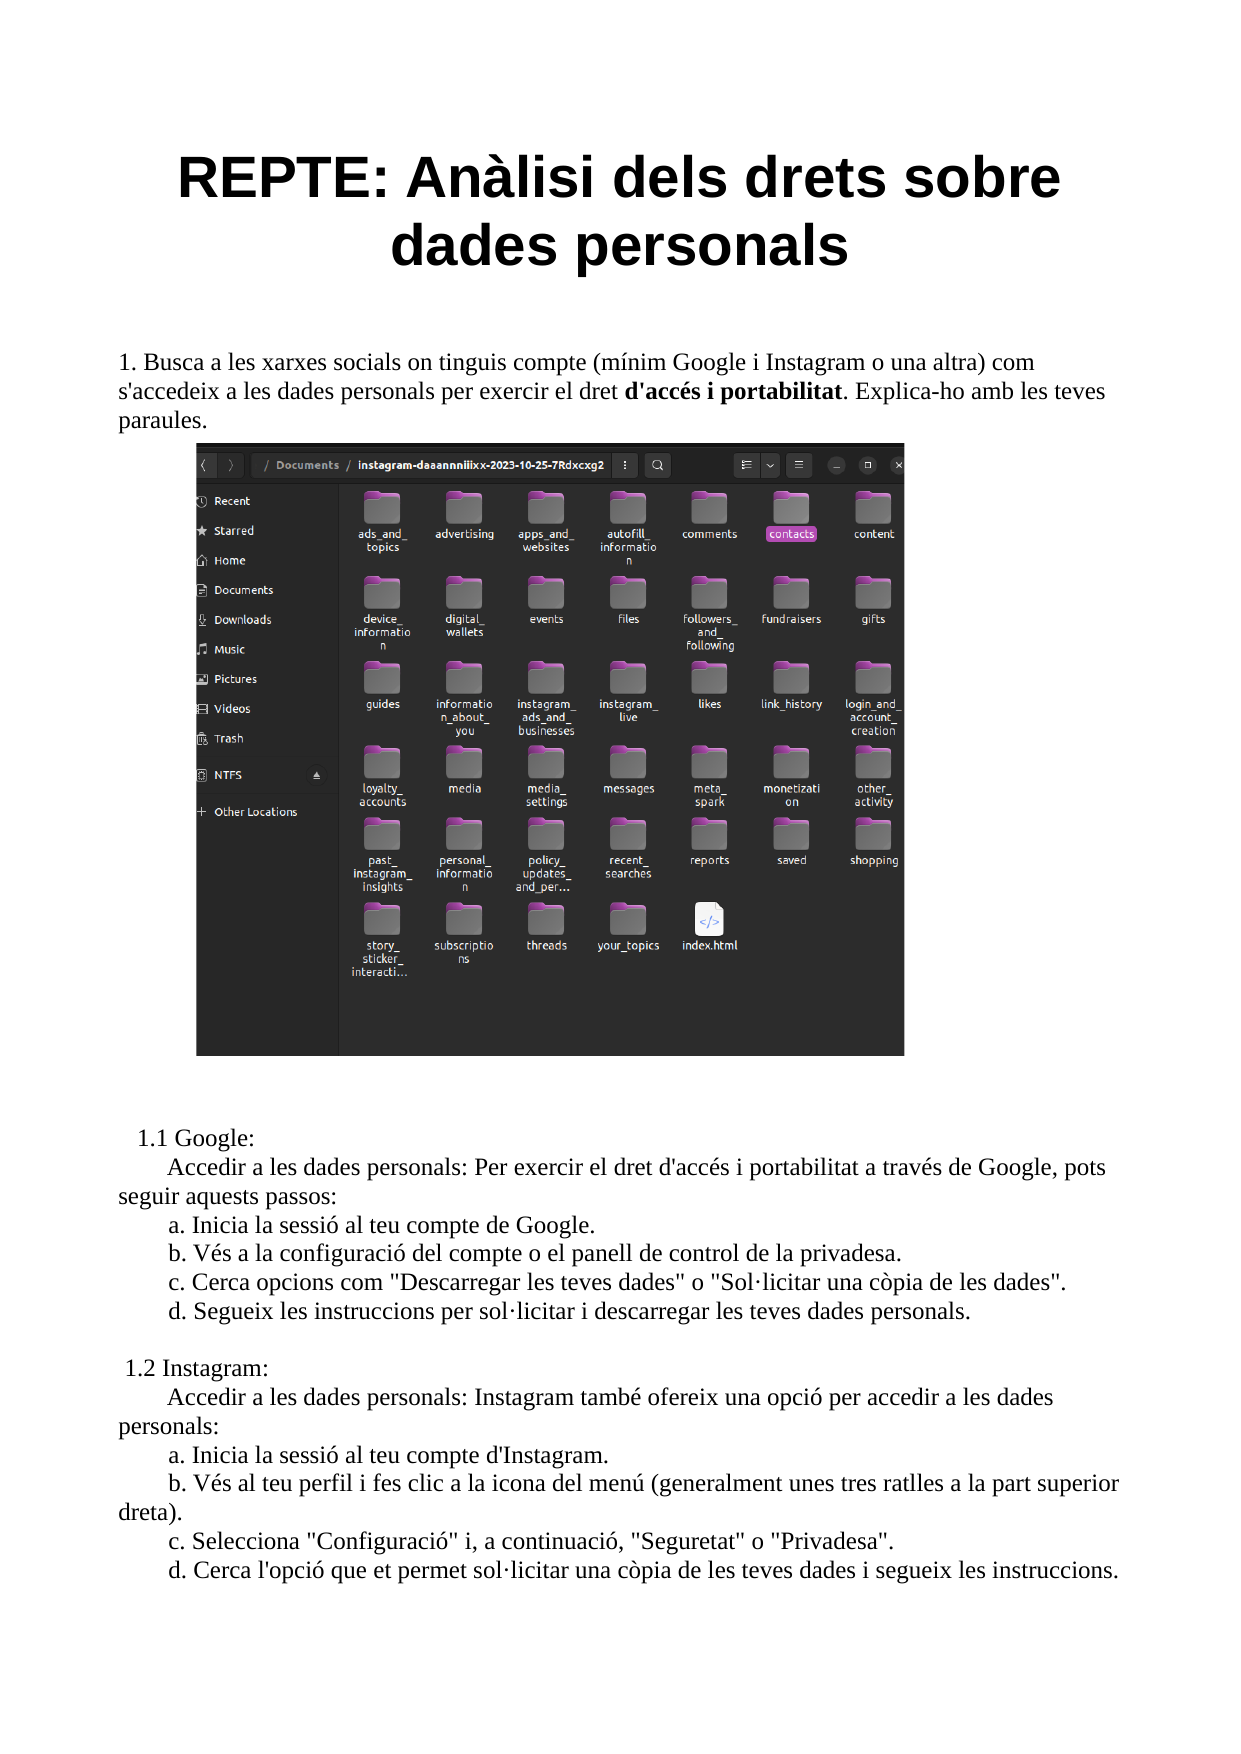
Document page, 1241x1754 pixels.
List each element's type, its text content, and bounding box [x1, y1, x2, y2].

text 1.2 Instagram: [118, 1353, 1122, 1382]
text c. Cerca opcions com "Descarregar les teves dades" o "Sol·licitar una còpia de les dades". [118, 1267, 1122, 1296]
text Accedir a les dades personals: Instagram també ofereix una opció per accedir a les dades personals: [118, 1382, 1122, 1440]
title REPTE: Anàlisi dels drets sobre dades personals [118, 143, 1122, 277]
text b. Vés a la configuració del compte o el panell de control de la privadesa. [118, 1238, 1122, 1267]
text 1. Busca a les xarxes socials on tinguis compte (mínim Google i Instagram o una altra) com s'accedeix a les dades personals per exercir el dret d'accés i portabilitat. Explica-ho amb les teves paraules. [118, 347, 1122, 433]
text d. Segueix les instruccions per sol·licitar i descarregar les teves dades personals. [118, 1296, 1122, 1325]
text Accedir a les dades personals: Per exercir el dret d'accés i portabilitat a través de Google, pots seguir aquests passos: [118, 1152, 1122, 1210]
text a. Inicia la sessió al teu compte de Google. [118, 1210, 1122, 1238]
text 1.1 Google: [118, 1123, 1122, 1152]
text a. Inicia la sessió al teu compte d'Instagram. [118, 1440, 1122, 1468]
text b. Vés al teu perfil i fes clic a la icona del menú (generalment unes tres ratlles a la part superior dreta). [118, 1468, 1122, 1526]
picture [196, 443, 905, 1056]
text d. Cerca l'opció que et permet sol·licitar una còpia de les teves dades i segueix les instruccions. [118, 1555, 1122, 1583]
text c. Selecciona "Configuració" i, a continuació, "Seguretat" o "Privadesa". [118, 1526, 1122, 1555]
